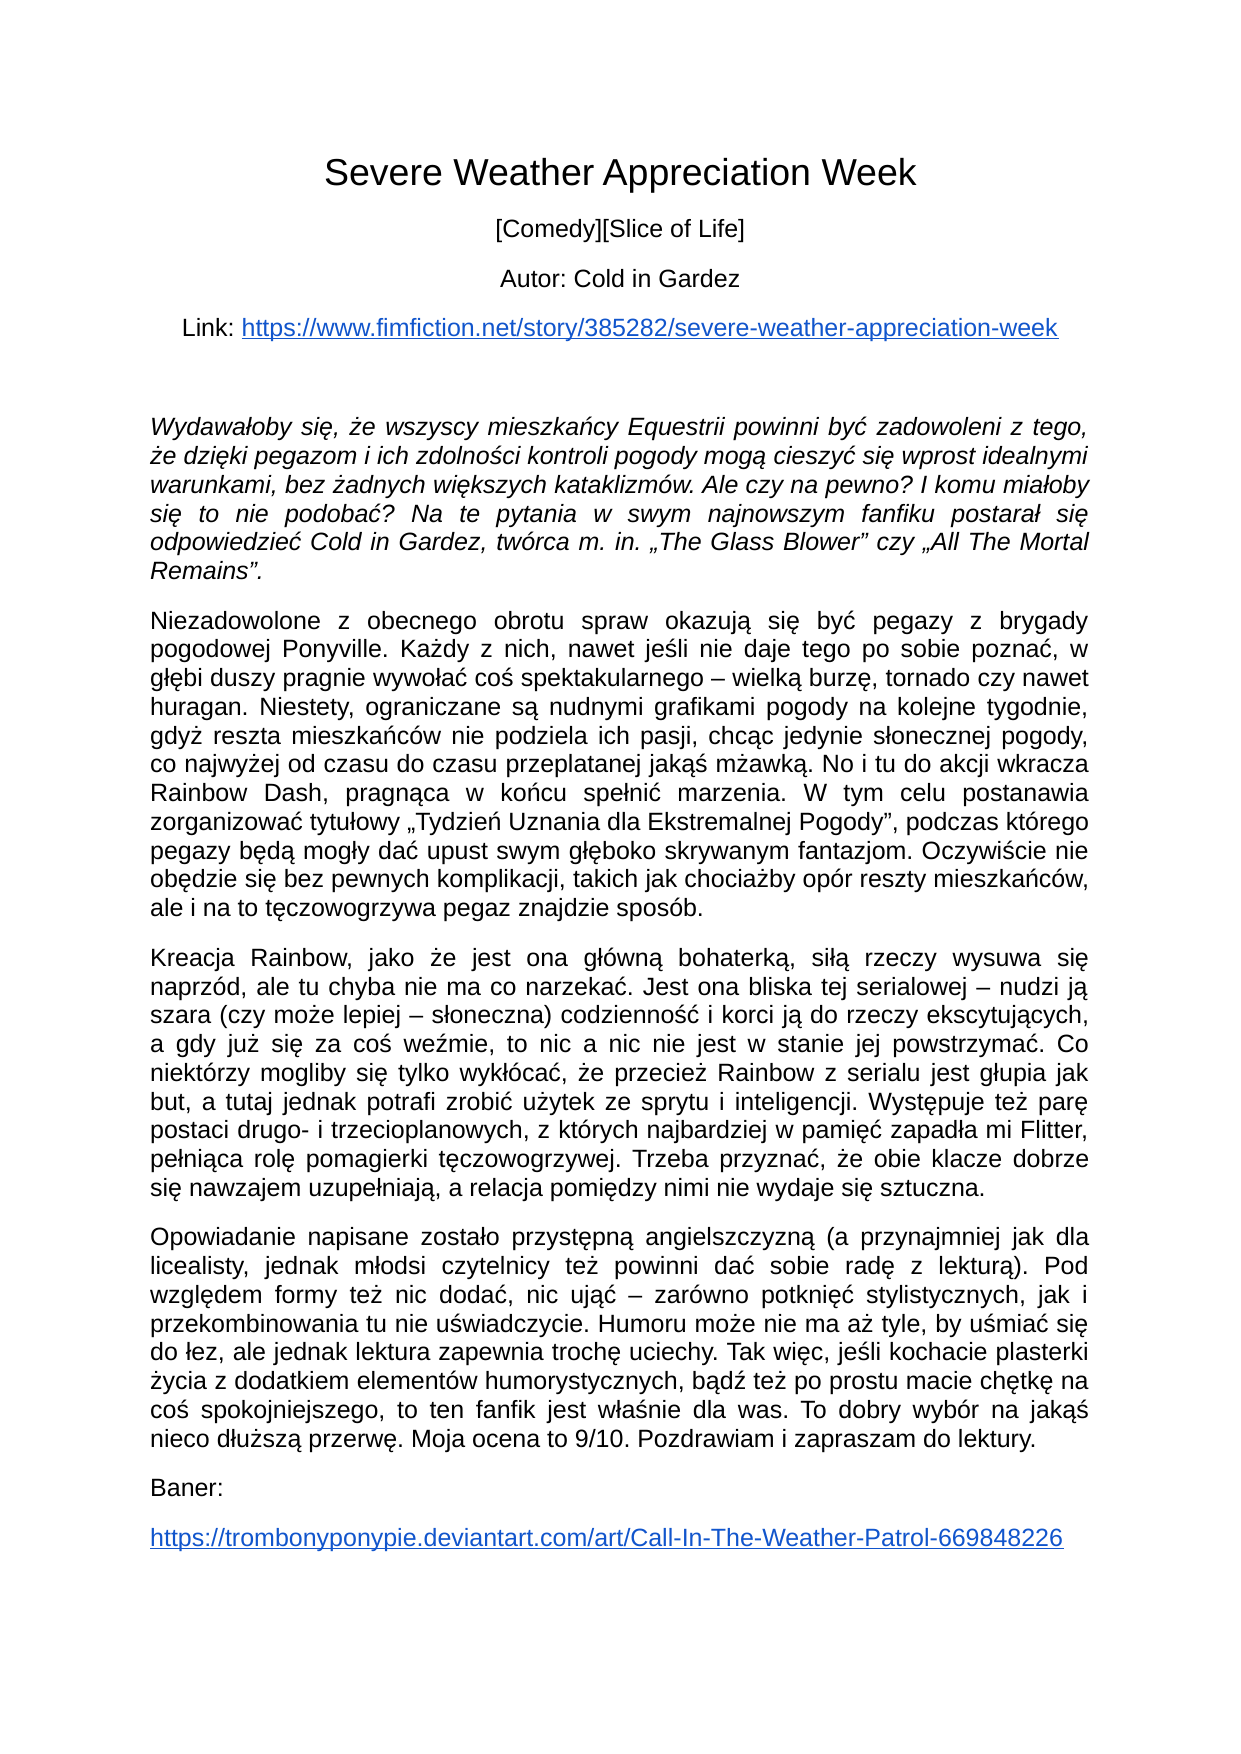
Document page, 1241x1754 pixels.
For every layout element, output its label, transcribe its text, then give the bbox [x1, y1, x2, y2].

text Baner: [150, 1473, 1090, 1502]
text Niezadowolone z obecnego obrotu spraw okazują się być pegazy z brygady pogodowej Ponyville. Każdy z nich, nawet jeśli nie daje tego po sobie poznać, w głębi duszy pragnie wywołać coś spektakularnego – wielką burzę, tornado czy nawet huragan. Niestety, ograniczane są nudnymi grafikami pogody na kolejne tygodnie, gdyż reszta mieszkańców nie podziela ich pasji, chcąc jedynie słonecznej pogody, co najwyżej od czasu do czasu przeplatanej jakąś mżawką. No i tu do akcji wkracza Rainbow Dash, pragnąca w końcu spełnić marzenia. W tym celu postanawia zorganizować tytułowy „Tydzień Uznania dla Ekstremalnej Pogody”, podczas którego pegazy będą mogły dać upust swym głęboko skrywanym fantazjom. Oczywiście nie obędzie się bez pewnych komplikacji, takich jak chociażby opór reszty mieszkańców, ale i na to tęczowogrzywa pegaz znajdzie sposób. [150, 606, 1090, 922]
text Kreacja Rainbow, jako że jest ona główną bohaterką, siłą rzeczy wysuwa się naprzód, ale tu chyba nie ma co narzekać. Jest ona bliska tej serialowej – nudzi ją szara (czy może lepiej – słoneczna) codzienność i korci ją do rzeczy ekscytujących, a gdy już się za coś weźmie, to nic a nic nie jest w stanie jej powstrzymać. Co niektórzy mogliby się tylko wykłócać, że przecież Rainbow z serialu jest głupia jak but, a tutaj jednak potrafi zrobić użytek ze sprytu i inteligencji. Występuje też parę postaci drugo- i trzecioplanowych, z których najbardziej w pamięć zapadła mi Flitter, pełniąca rolę pomagierki tęczowogrzywej. Trzeba przyznać, że obie klacze dobrze się nawzajem uzupełniają, a relacja pomiędzy nimi nie wydaje się sztuczna. [150, 943, 1090, 1201]
text https://trombonyponypie.deviantart.com/art/Call-In-The-Weather-Patrol-669848226 [150, 1523, 1090, 1551]
text Autor: Cold in Gardez [150, 263, 1090, 292]
text Link: https://www.fimfiction.net/story/385282/severe-weather-appreciation-week [150, 313, 1090, 342]
text [Comedy][Slice of Life] [150, 214, 1090, 243]
text Wydawałoby się, że wszyscy mieszkańcy Equestrii powinni być zadowoleni z tego, że dzięki pegazom i ich zdolności kontroli pogody mogą cieszyć się wprost idealnymi warunkami, bez żadnych większych kataklizmów. Ale czy na pewno? I komu miałoby się to nie podobać? Na te pytania w swym najnowszym fanfiku postarał się odpowiedzieć Cold in Gardez, twórca m. in. „The Glass Blower” czy „All The Mortal Remains”. [150, 412, 1090, 585]
text Opowiadanie napisane zostało przystępną angielszczyzną (a przynajmniej jak dla licealisty, jednak młodsi czytelnicy też powinni dać sobie radę z lekturą). Pod względem formy też nic dodać, nic ująć – zarówno potknięć stylistycznych, jak i przekombinowania tu nie uświadczycie. Humoru może nie ma aż tyle, by uśmiać się do łez, ale jednak lektura zapewnia trochę uciechy. Tak więc, jeśli kochacie plasterki życia z dodatkiem elementów humorystycznych, bądź też po prostu macie chętkę na coś spokojniejszego, to ten fanfik jest właśnie dla was. To dobry wybór na jakąś nieco dłuższą przerwę. Moja ocena to 9/10. Pozdrawiam i zapraszam do lektury. [150, 1222, 1090, 1452]
text Severe Weather Appreciation Week [150, 150, 1090, 193]
